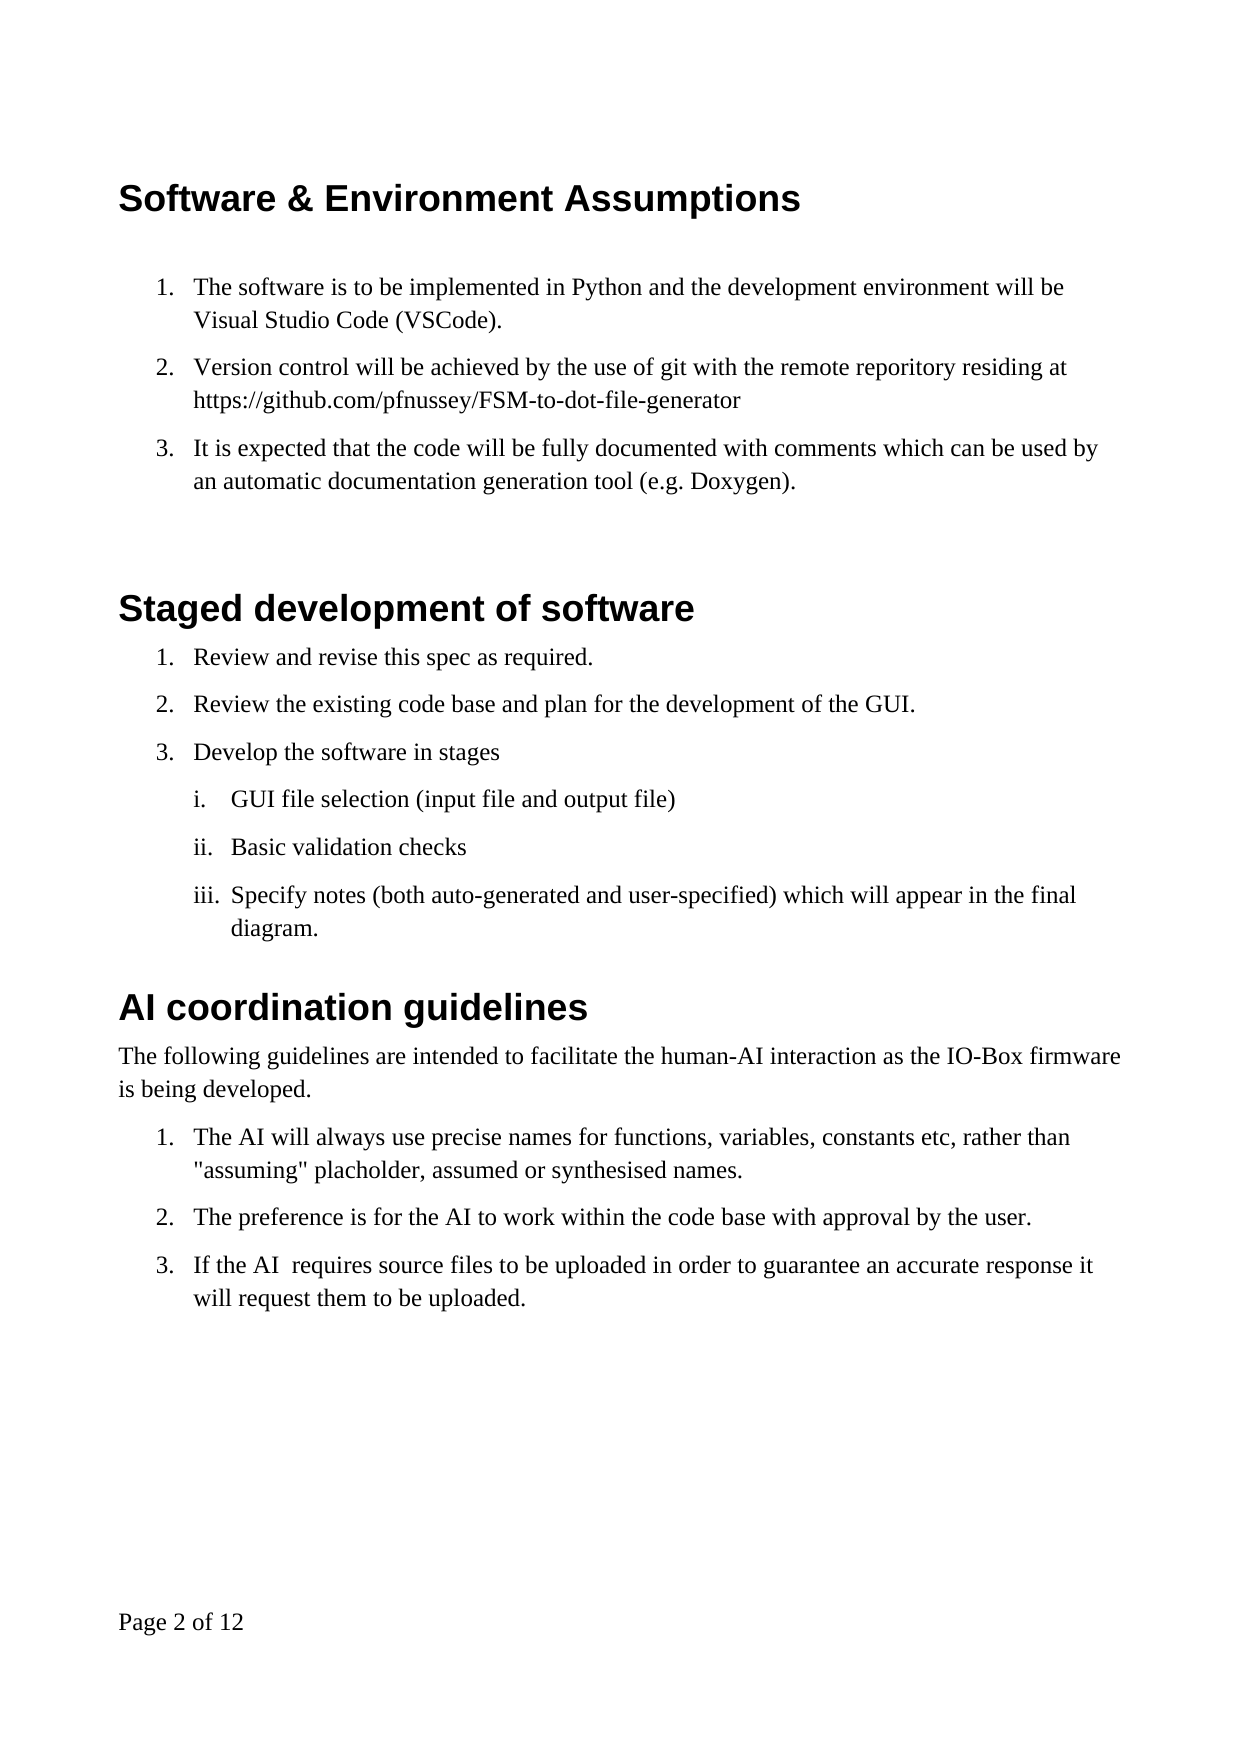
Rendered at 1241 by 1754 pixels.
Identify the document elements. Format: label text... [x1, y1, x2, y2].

list GUI file selection (input file and output file) [193, 784, 1122, 813]
list Specify notes (both auto-generated and user-specified) which will appear in the final diagram. [193, 880, 1122, 942]
subtitle AI coordination guidelines [118, 985, 1122, 1028]
subtitle Software & Environment Assumptions [118, 177, 802, 220]
list The AI will always use precise names for functions, variables, constants etc, rather than "assuming" placholder, assumed or synthesised names. [156, 1122, 1122, 1183]
list It is expected that the code will be fully documented with comments which can be used by an automatic documentation generation tool (e.g. Doxygen). [156, 433, 1122, 495]
list If the AI requires source files to be uploaded in order to guarantee an accurate response it will request them to be uploaded. [156, 1250, 1122, 1312]
subtitle Staged development of software [118, 586, 1122, 629]
list The software is to be implemented in Python and the development environment will be Visual Studio Code (VSCode). [156, 272, 1122, 333]
list The preference is for the AI to work within the code base with approval by the user. [156, 1202, 1122, 1231]
text The following guidelines are intended to facilitate the human-AI interaction as the IO-Box firmware is being developed. [118, 1041, 1122, 1103]
list Version control will be achieved by the use of git with the remote reporitory residing at https://github.com/pfnussey/FSM-to-dot-file-generator [156, 352, 1122, 414]
list Basic validation checks [193, 832, 1122, 861]
list Develop the software in stages [156, 737, 1122, 766]
list Review the existing code base and plan for the development of the GUI. [156, 689, 1122, 718]
list Review and revise this spec as required. [156, 642, 1122, 671]
